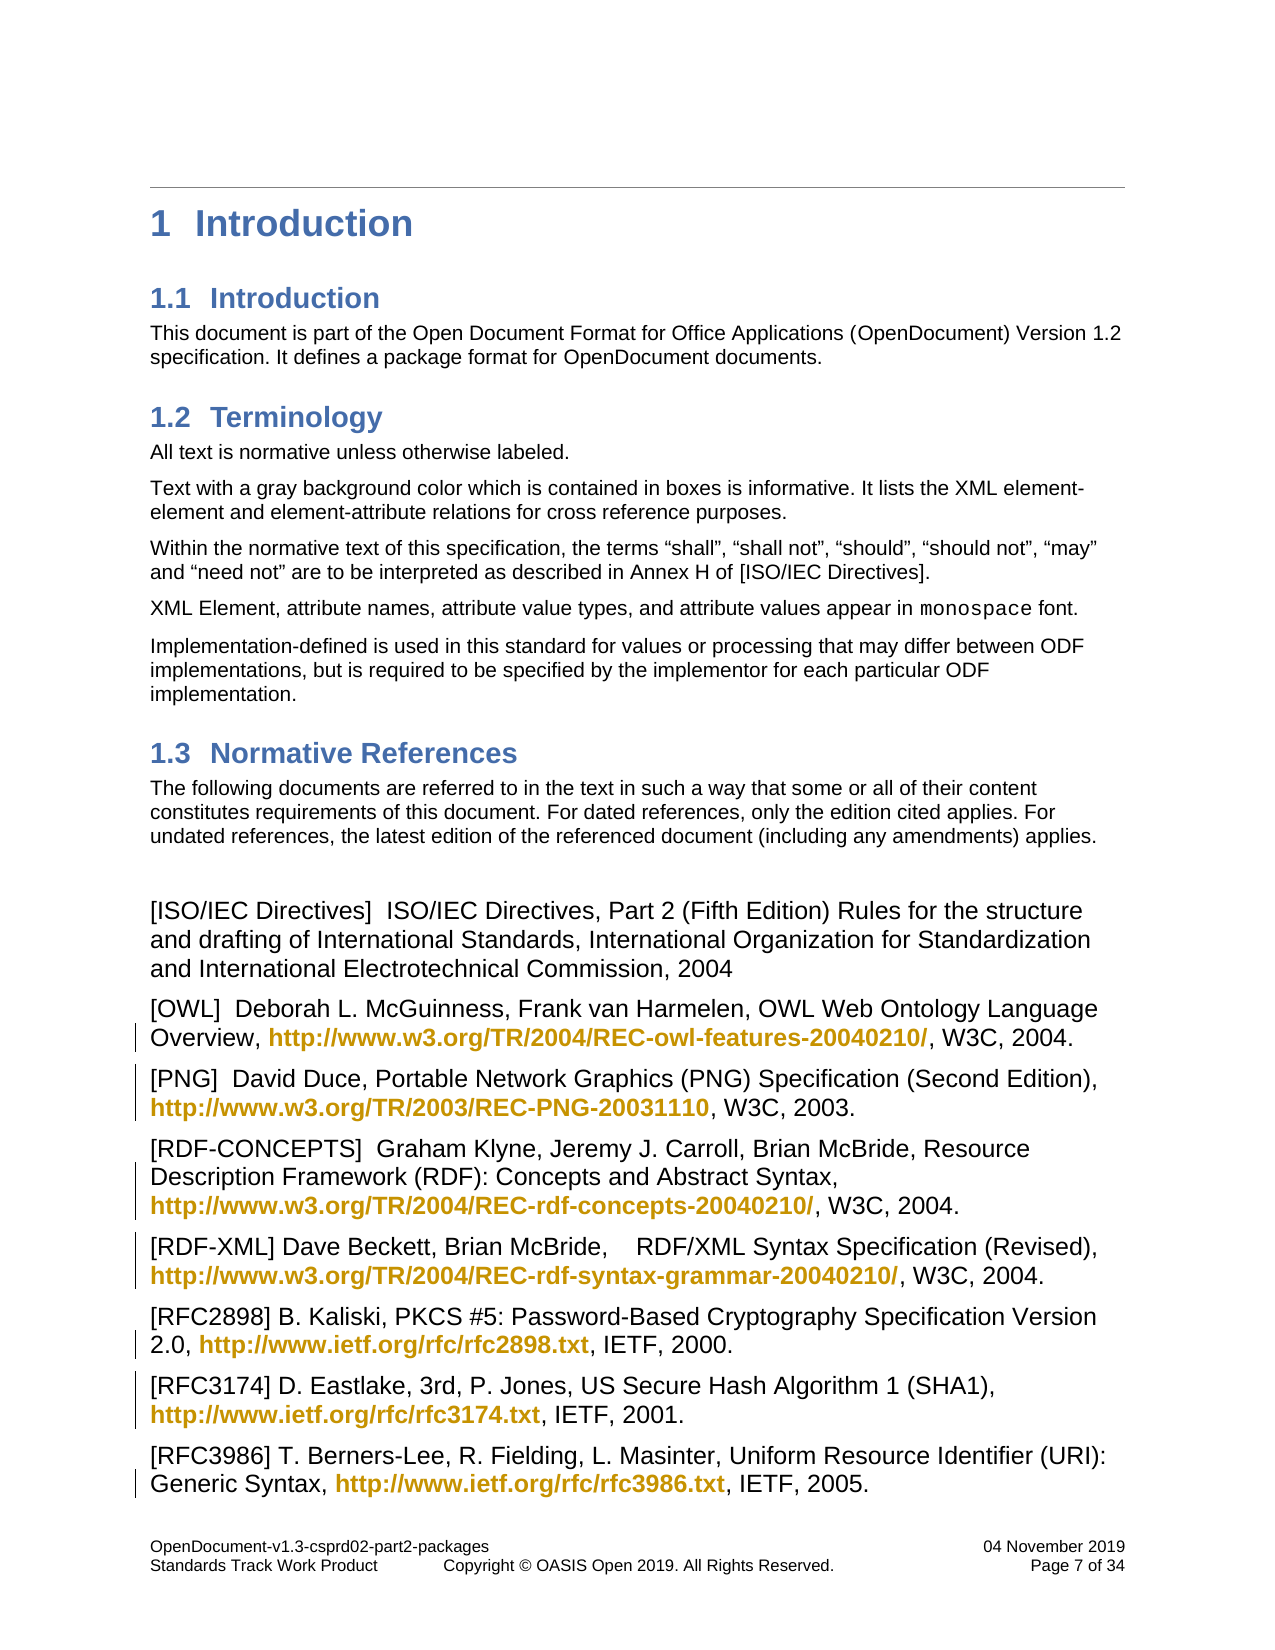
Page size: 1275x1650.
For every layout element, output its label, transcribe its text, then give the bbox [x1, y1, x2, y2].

text Text with a gray background color which is contained in boxes is informative. It lists the XML element-element and element-attribute relations for cross reference purposes. [150, 476, 1125, 523]
subtitle Introduction [150, 281, 1125, 315]
text All text is normative unless otherwise labeled. [150, 439, 1125, 463]
text This document is part of the Open Document Format for Office Applications (OpenDocument) Version 1.2 specification. It defines a package format for OpenDocument documents. [150, 321, 1125, 369]
text [RFC2898] B. Kaliski, PKCS #5: Password-Based Cryptography Specification Version 2.0, http://www.ietf.org/rfc/rfc2898.txt, IETF, 2000. [150, 1301, 1125, 1359]
text Within the normative text of this specification, the terms “shall”, “shall not”, “should”, “should not”, “may” and “need not” are to be interpreted as described in Annex H of [ISO/IEC Directives]. [150, 536, 1125, 583]
subtitle Introduction [150, 188, 1125, 244]
subtitle Terminology [150, 400, 1125, 433]
subtitle Normative References [150, 736, 1125, 770]
text [PNG] David Duce, Portable Network Graphics (PNG) Specification (Second Edition), http://www.w3.org/TR/2003/REC-PNG-20031110, W3C, 2003. [150, 1064, 1125, 1121]
text XML Element, attribute names, attribute value types, and attribute values appear in monospace font. [150, 596, 1125, 621]
text [RDF-CONCEPTS] Graham Klyne, Jeremy J. Carroll, Brian McBride, Resource Description Framework (RDF): Concepts and Abstract Syntax, http://www.w3.org/TR/2004/REC-rdf-concepts-20040210/, W3C, 2004. [150, 1133, 1125, 1220]
text [RDF-XML] Dave Beckett, Brian McBride, RDF/XML Syntax Specification (Revised), http://www.w3.org/TR/2004/REC-rdf-syntax-grammar-20040210/, W3C, 2004. [150, 1232, 1125, 1289]
text The following documents are referred to in the text in such a way that some or all of their content constitutes requirements of this document. For dated references, only the edition cited applies. For undated references, the latest edition of the referenced document (including any amendments) applies. [150, 776, 1125, 848]
text [OWL] Deborah L. McGuinness, Frank van Harmelen, OWL Web Ontology Language Overview, http://www.w3.org/TR/2004/REC-owl-features-20040210/, W3C, 2004. [150, 994, 1125, 1052]
text [ISO/IEC Directives] ISO/IEC Directives, Part 2 (Fifth Edition) Rules for the structure and drafting of International Standards, International Organization for Standardization and International Electrotechnical Commission, 2004 [150, 896, 1125, 982]
text [RFC3174] D. Eastlake, 3rd, P. Jones, US Secure Hash Algorithm 1 (SHA1), http://www.ietf.org/rfc/rfc3174.txt, IETF, 2001. [150, 1371, 1125, 1428]
text Implementation-defined is used in this standard for values or processing that may differ between ODF implementations, but is required to be specified by the implementor for each particular ODF implementation. [150, 633, 1125, 705]
text [RFC3986] T. Berners-Lee, R. Fielding, L. Masinter, Uniform Resource Identifier (URI): Generic Syntax, http://www.ietf.org/rfc/rfc3986.txt, IETF, 2005. [150, 1441, 1125, 1498]
